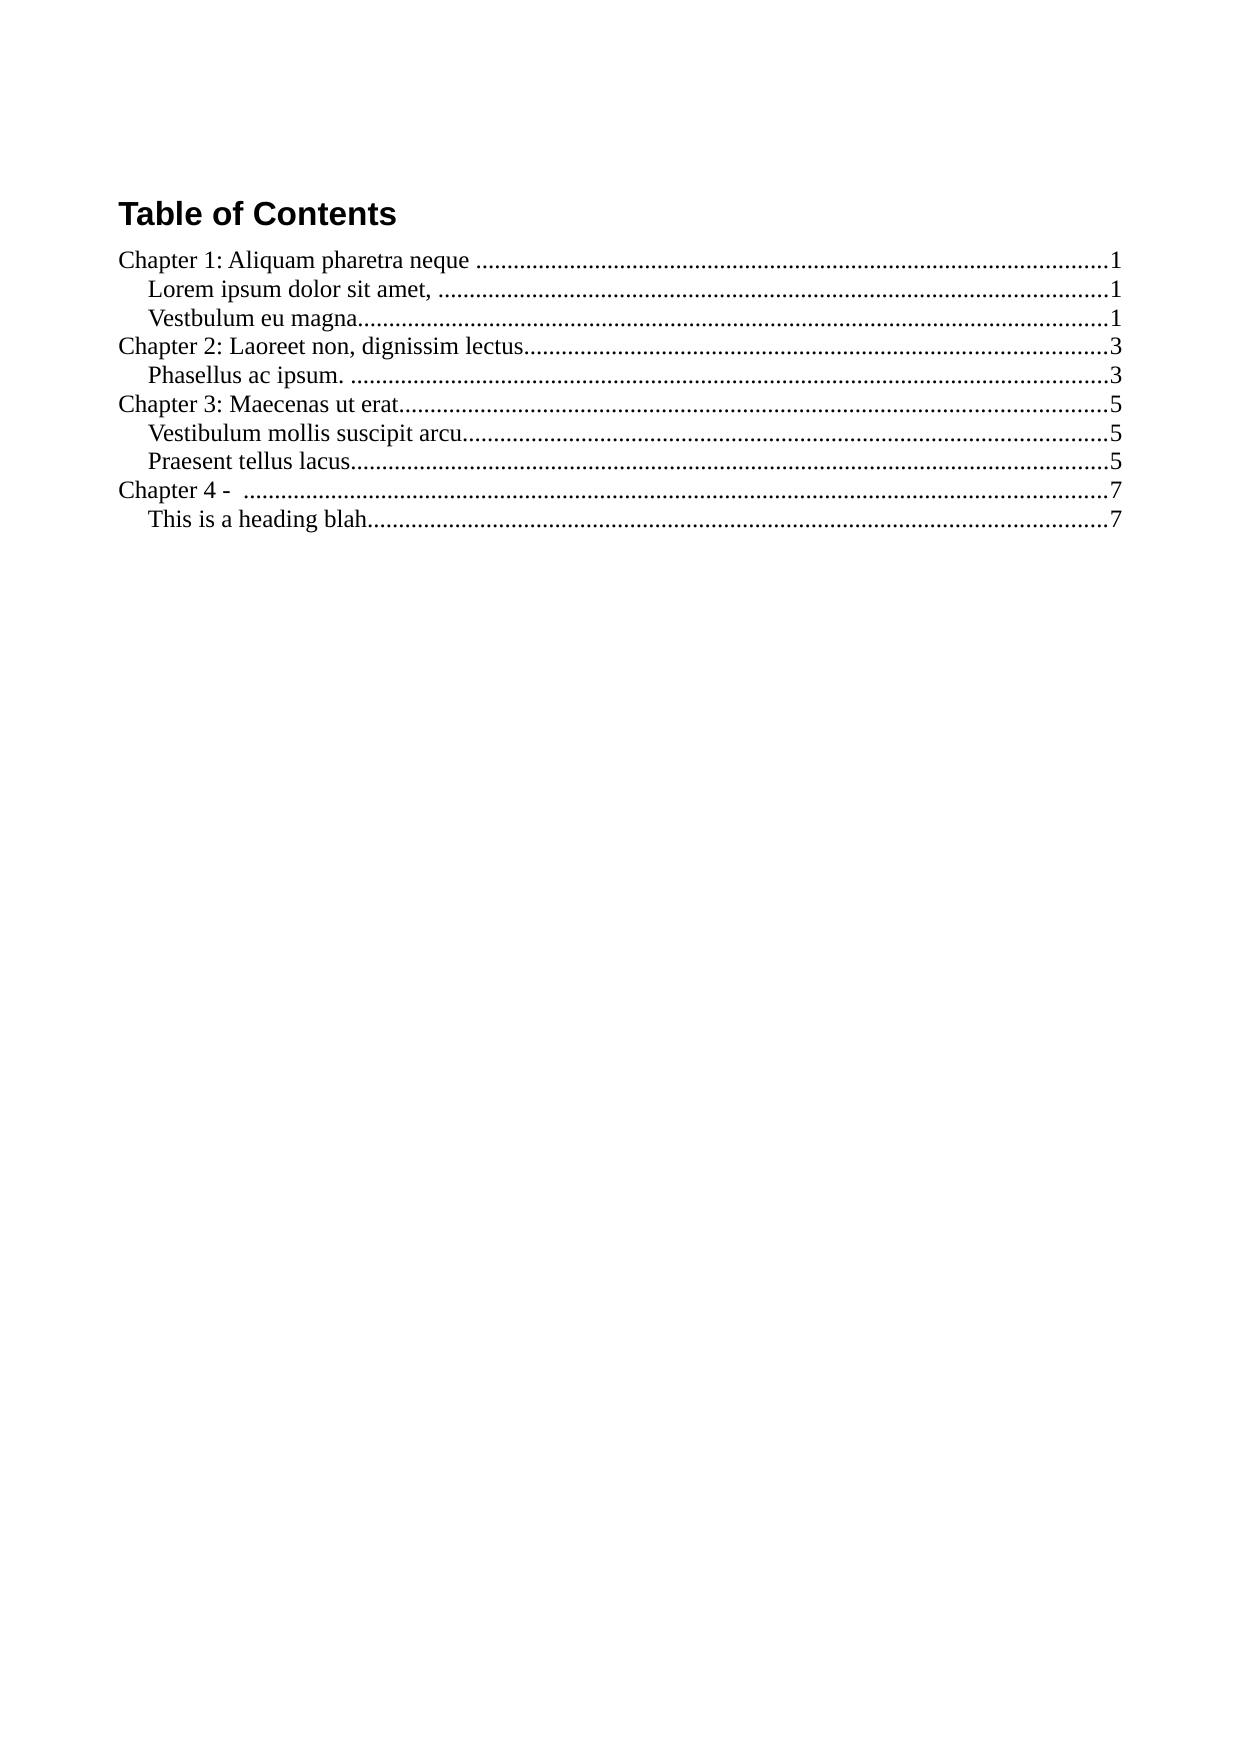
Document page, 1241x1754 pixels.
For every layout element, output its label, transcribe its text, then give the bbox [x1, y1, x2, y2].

text Chapter 4 - 7 [118, 475, 1122, 504]
subtitle Table of Contents [118, 194, 1122, 233]
text Phasellus ac ipsum. 3 [148, 360, 1122, 389]
text Chapter 2: Laoreet non, dignissim lectus 3 [118, 331, 1122, 360]
text Chapter 3: Maecenas ut erat 5 [118, 389, 1122, 418]
text Praesent tellus lacus 5 [148, 446, 1122, 475]
text Vestbulum eu magna 1 [148, 303, 1122, 331]
text Vestibulum mollis suscipit arcu. 5 [148, 418, 1122, 446]
text This is a heading blah 7 [148, 504, 1122, 533]
text Chapter 1: Aliquam pharetra neque 1 [118, 245, 1122, 274]
text Lorem ipsum dolor sit amet, 1 [148, 274, 1122, 303]
